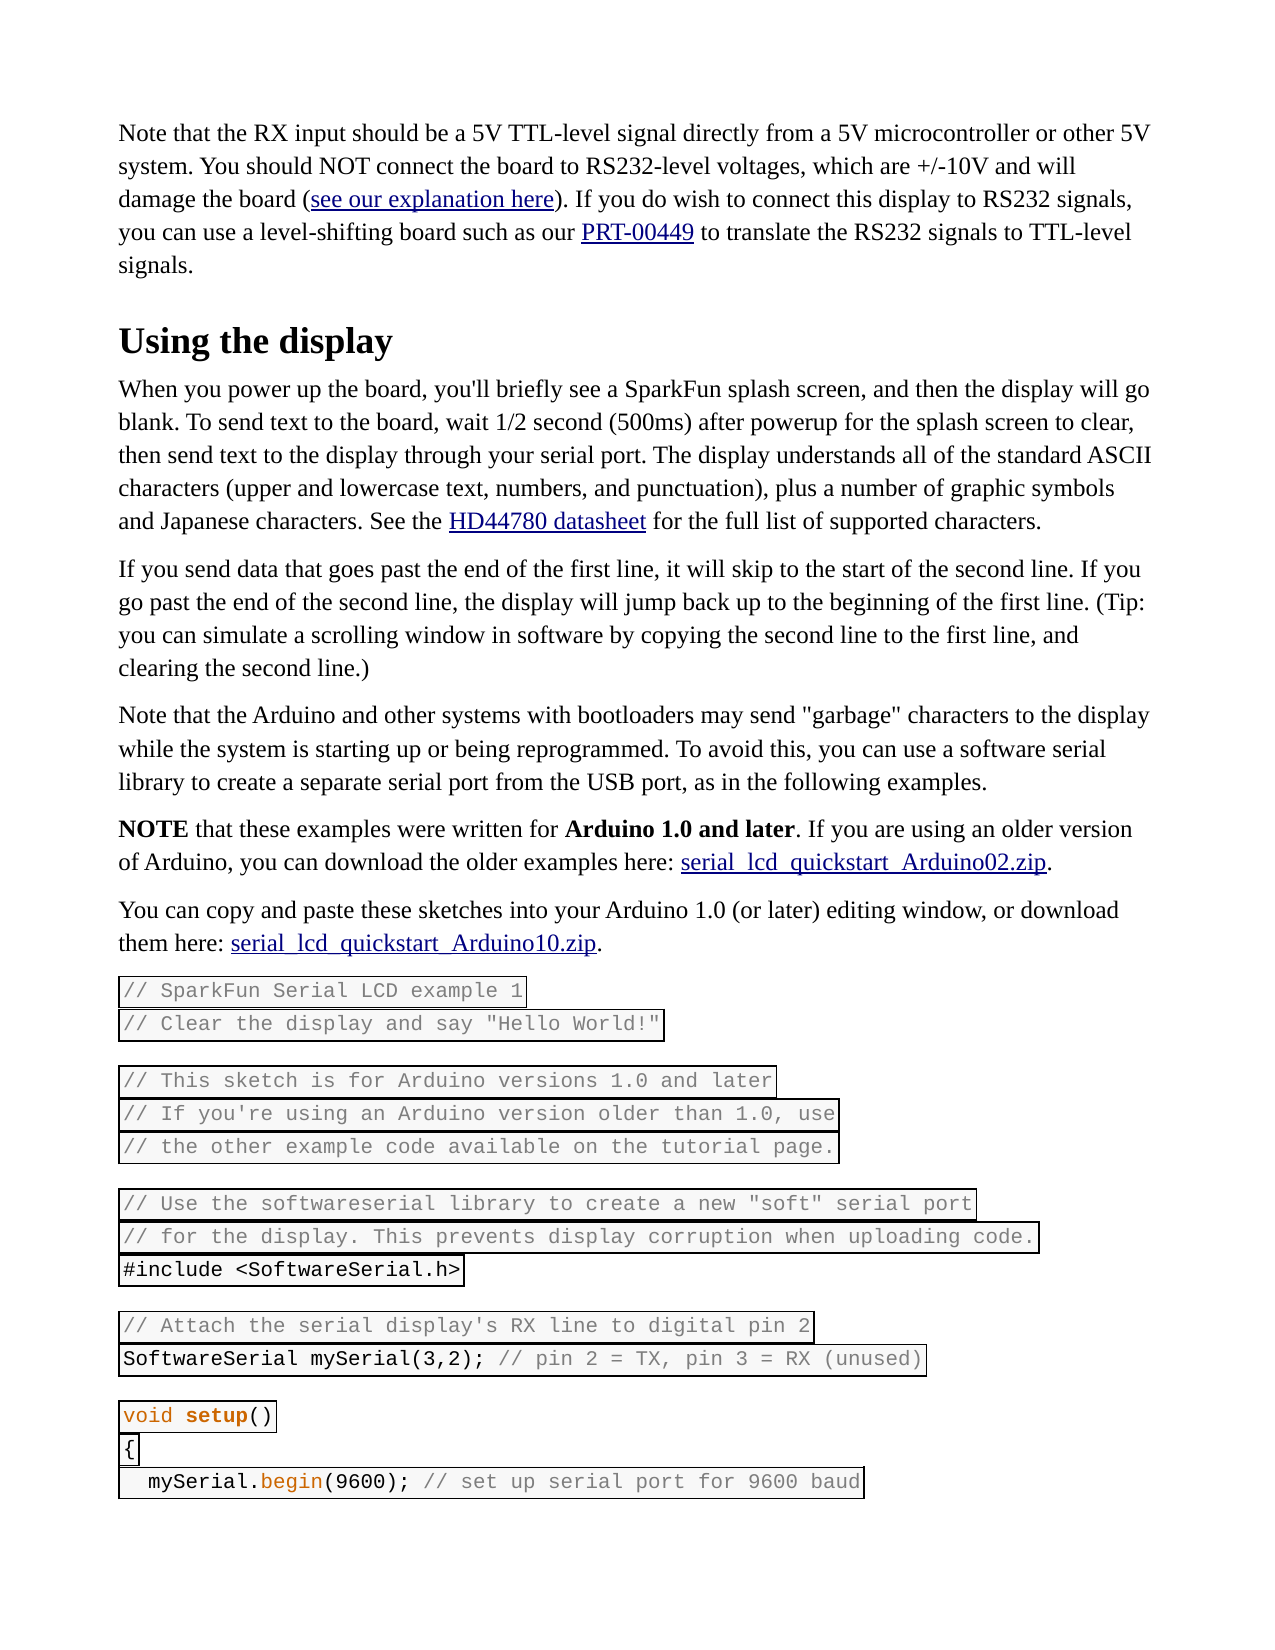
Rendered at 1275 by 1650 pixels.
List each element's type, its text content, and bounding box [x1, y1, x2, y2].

text NOTE that these examples were written for Arduino 1.0 and later. If you are using an older version of Arduino, you can download the older examples here: serial_lcd_quickstart_Arduino02.zip. [118, 814, 1157, 876]
text [815, 1311, 1157, 1344]
text mySerial.begin(9600); // set up serial port for 9600 baud [120, 1468, 863, 1498]
text // Attach the serial display's RX line to digital pin 2 [120, 1312, 813, 1342]
text Note that the RX input should be a 5V TTL-level signal directly from a 5V microcontroller or other 5V system. You should NOT connect the board to RS232-level voltages, which are +/-10V and will damage the board (see our explanation here). If you do wish to connect this display to RS232 signals, you can use a level-shifting board such as our PRT-00449 to translate the RS232 signals to TTL-level signals. [118, 118, 1157, 279]
text #include <SoftwareSerial.h> [120, 1256, 463, 1285]
text // SparkFun Serial LCD example 1 [120, 977, 526, 1007]
text If you send data that goes past the end of the first line, it will skip to the start of the second line. If you go past the end of the second line, the display will jump back up to the beginning of the first line. (Tip: you can simulate a scrolling window in software by copying the second line to the first line, and clearing the second line.) [118, 554, 1157, 682]
text // the other example code available on the tutorial page. [120, 1133, 838, 1163]
text Note that the Arduino and other systems with bootloaders may send "garbage" characters to the display while the system is starting up or being reprogrammed. To avoid this, you can use a software serial library to create a separate serial port from the USB port, as in the following examples. [118, 701, 1157, 795]
text When you power up the board, you'll briefly see a SparkFun splash screen, and then the display will go blank. To send text to the board, wait 1/2 second (500ms) after powerup for the splash screen to clear, then send text to the display through your serial port. The display understands all of the standard ASCII characters (upper and lowercase text, numbers, and punctuation), plus a number of graphic symbols and Japanese characters. See the HD44780 datasheet for the full list of supported characters. [118, 374, 1157, 535]
text [665, 1008, 1157, 1042]
text [140, 1433, 1157, 1466]
text // Use the softwareserial library to create a new "soft" serial port [120, 1190, 976, 1219]
text SoftwareSerial mySerial(3,2); // pin 2 = TX, pin 3 = RX (unused) [120, 1345, 926, 1375]
text { [120, 1435, 138, 1465]
text // If you're using an Arduino version older than 1.0, use [120, 1100, 838, 1130]
text void setup() [120, 1402, 276, 1432]
text You can copy and paste these sketches into your Arduino 1.0 (or later) editing window, or download them here: serial_lcd_quickstart_Arduino10.zip. [118, 895, 1157, 957]
text // for the display. This prevents display corruption when uploading code. [120, 1223, 1038, 1252]
text // Clear the display and say "Hello World!" [120, 1010, 663, 1040]
text // This sketch is for Arduino versions 1.0 and later [120, 1067, 776, 1097]
text [840, 1131, 1157, 1164]
text [527, 976, 1157, 1008]
text [927, 1344, 1157, 1377]
text [277, 1400, 1157, 1433]
text [1040, 1221, 1157, 1254]
text [777, 1065, 1157, 1098]
text [977, 1188, 1157, 1221]
text [840, 1098, 1157, 1131]
subtitle Using the display [118, 319, 1157, 362]
text [865, 1466, 1157, 1499]
text [465, 1254, 1157, 1287]
